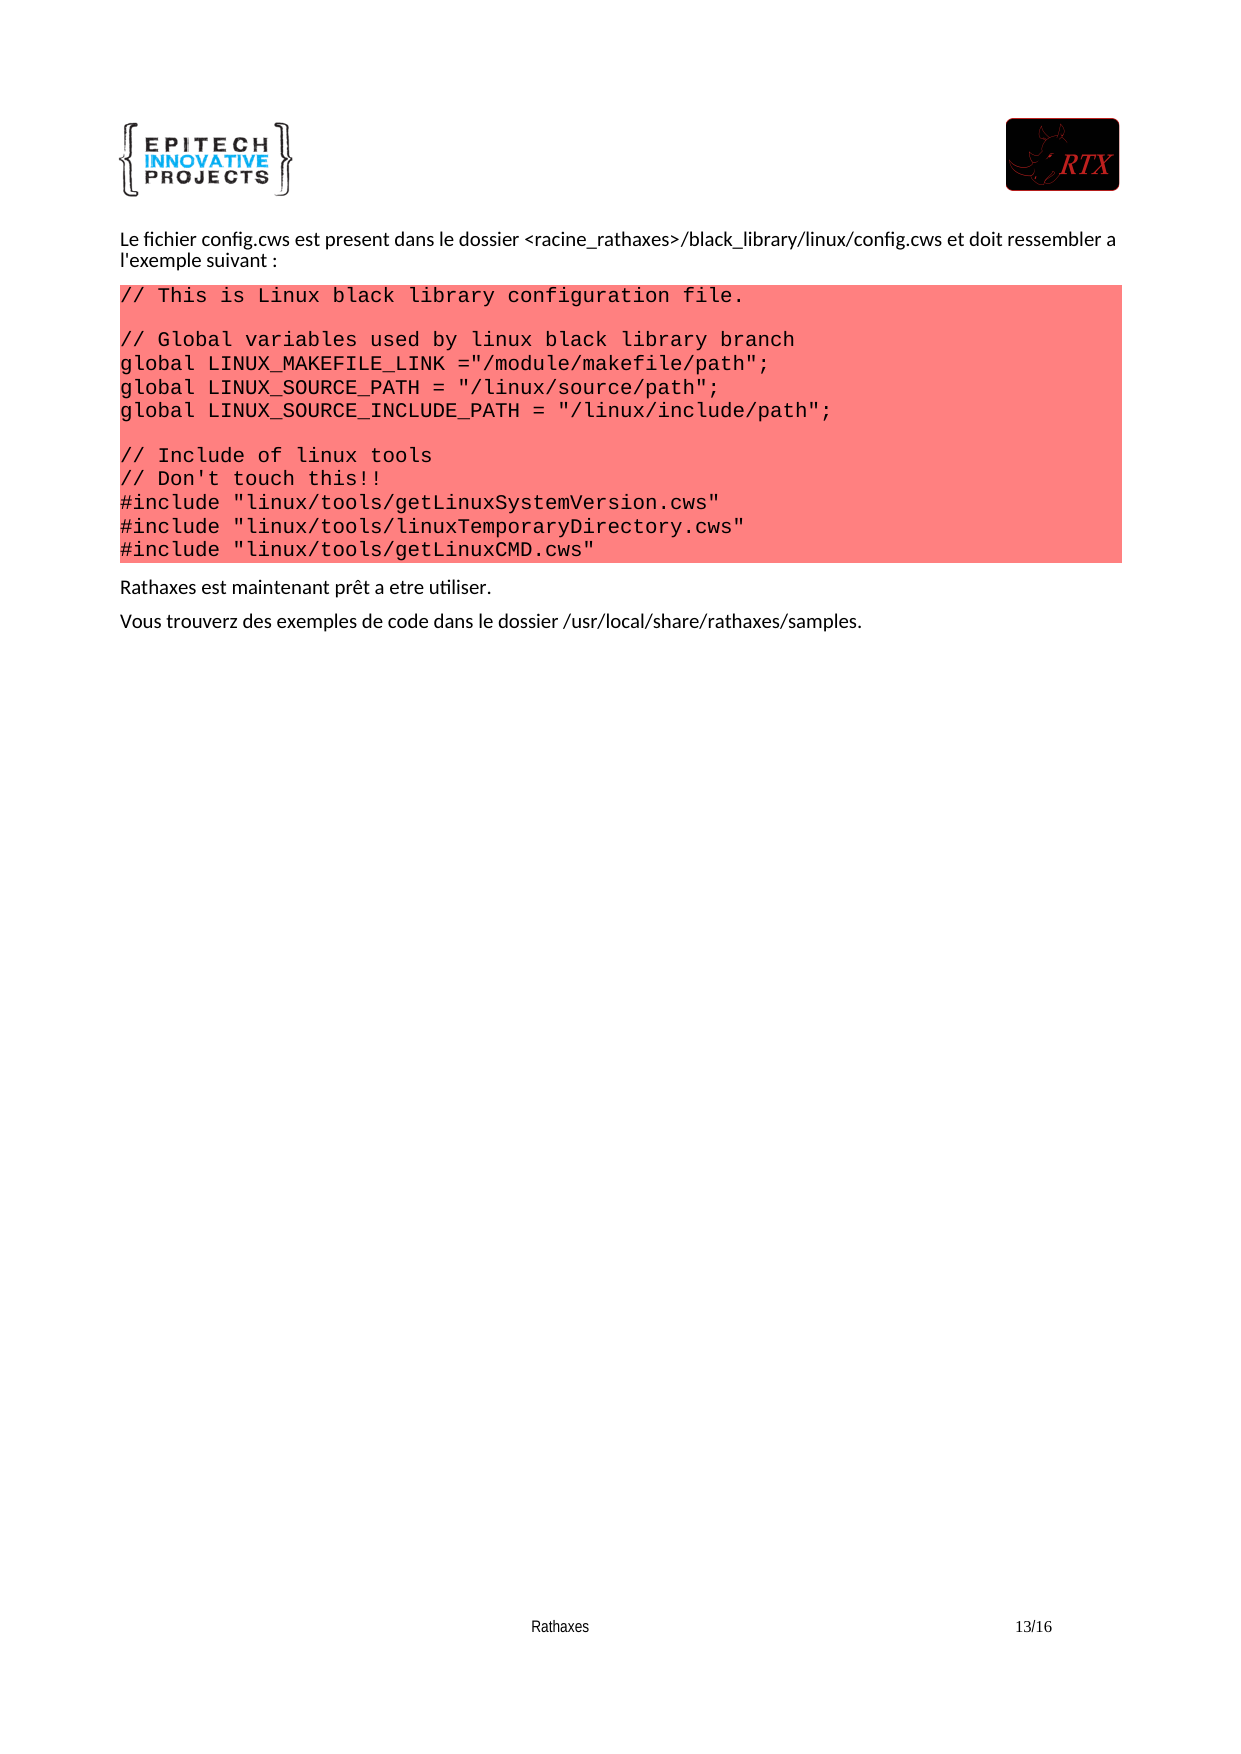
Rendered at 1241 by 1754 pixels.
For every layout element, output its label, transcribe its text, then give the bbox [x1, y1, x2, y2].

picture [117, 118, 295, 198]
text // Global variables used by linux black library branch [120, 329, 1122, 353]
picture [1006, 118, 1120, 191]
text // Don't touch this!! [120, 468, 1122, 492]
text Rathaxes est maintenant prêt a etre utiliser. [120, 579, 1122, 600]
text global LINUX_MAKEFILE_LINK ="/module/makefile/path"; [120, 353, 1122, 377]
text Le fichier config.cws est present dans le dossier <racine_rathaxes>/black_library/linux/config.cws et doit ressembler a l'exemple suivant : [120, 231, 1122, 272]
text Vous trouverz des exemples de code dans le dossier /usr/local/share/rathaxes/samples. [120, 612, 1122, 633]
text global LINUX_SOURCE_INCLUDE_PATH = "/linux/include/path"; [120, 400, 1122, 424]
text // Include of linux tools [120, 445, 1122, 468]
text #include "linux/tools/getLinuxCMD.cws" [120, 539, 1122, 563]
text global LINUX_SOURCE_PATH = "/linux/source/path"; [120, 377, 1122, 400]
text #include "linux/tools/getLinuxSystemVersion.cws" [120, 492, 1122, 516]
text #include "linux/tools/linuxTemporaryDirectory.cws" [120, 516, 1122, 539]
text // This is Linux black library configuration file. [120, 285, 1122, 308]
